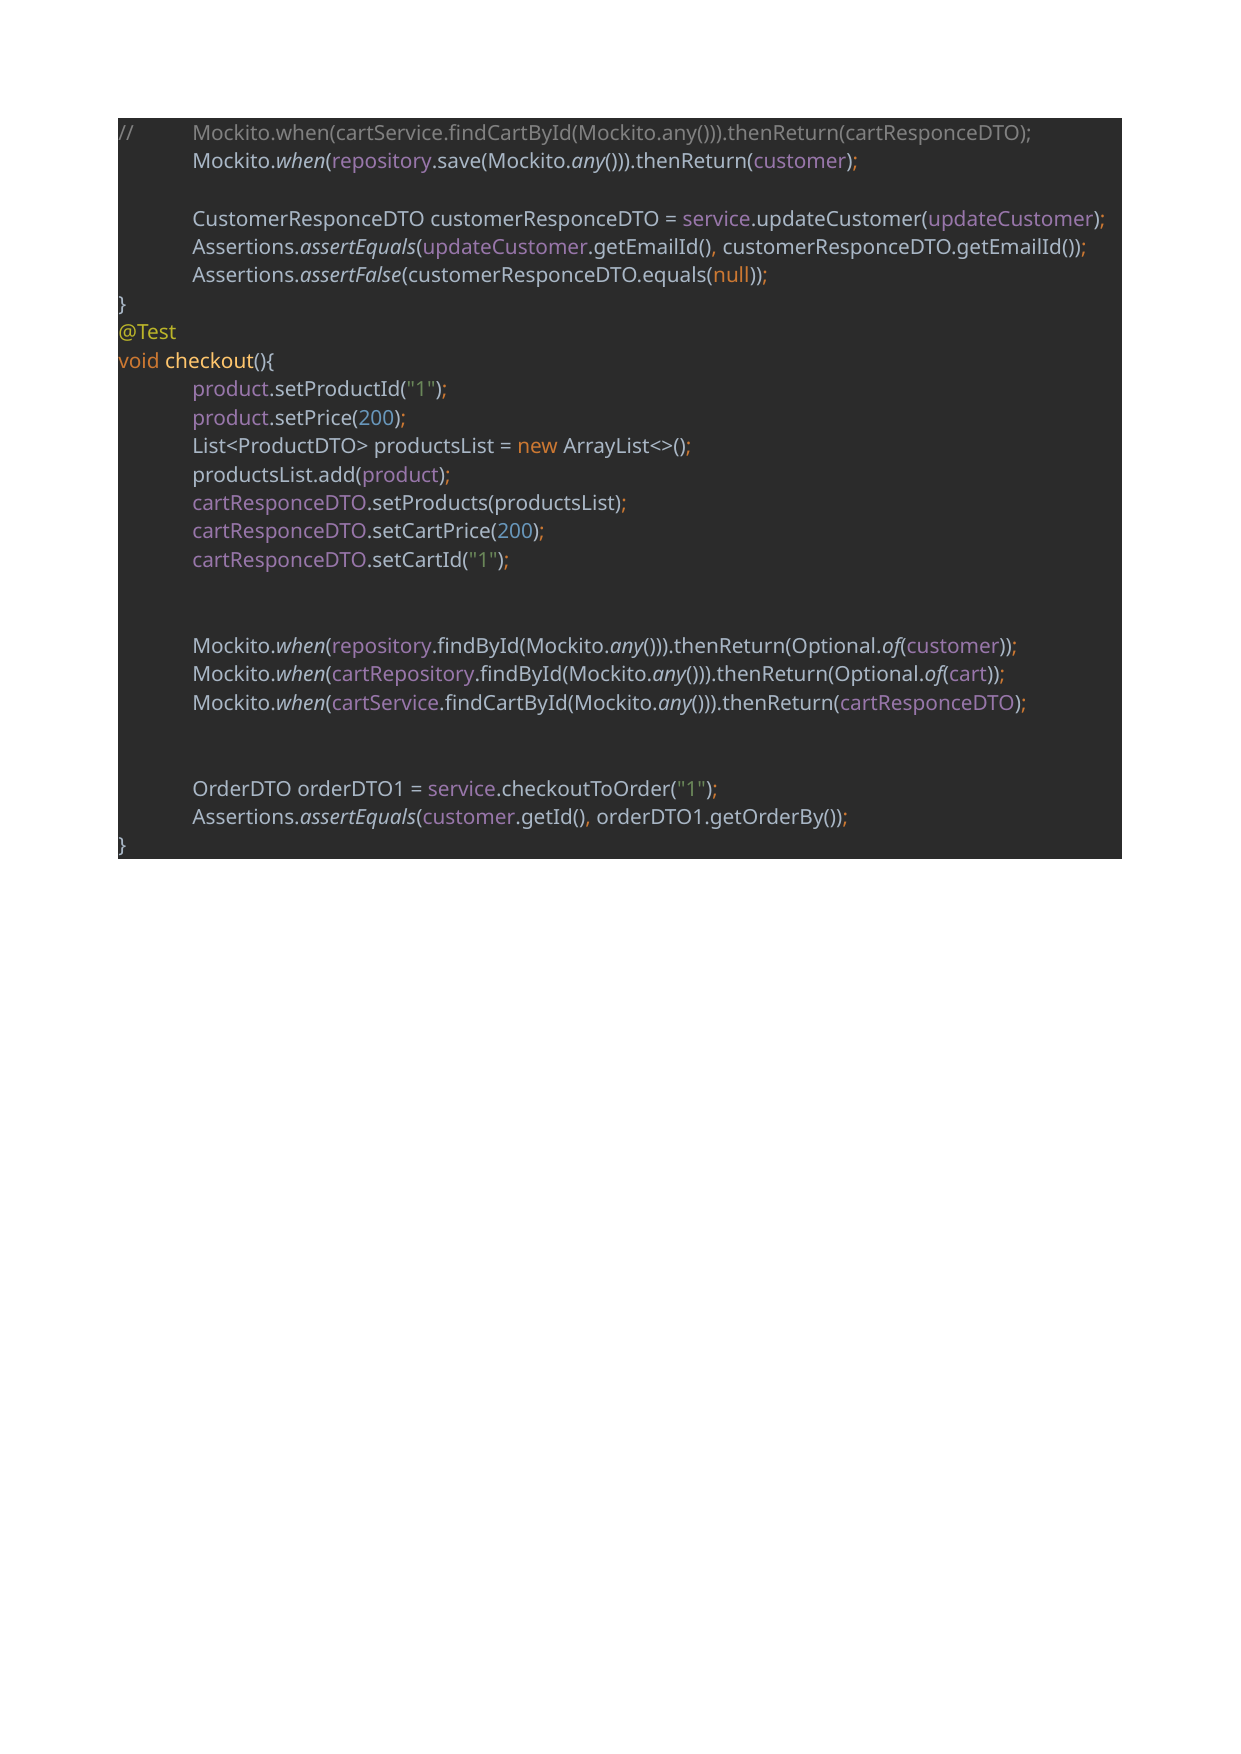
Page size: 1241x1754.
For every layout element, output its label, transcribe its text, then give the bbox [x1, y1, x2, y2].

text @Test void checkout(){ product.setProductId("1"); product.setPrice(200); List<ProductDTO> productsList = new ArrayList<>(); productsList.add(product); cartResponceDTO.setProducts(productsList); cartResponceDTO.setCartPrice(200); cartResponceDTO.setCartId("1"); Mockito.when(repository.findById(Mockito.any())).thenReturn(Optional.of(customer)); Mockito.when(cartRepository.findById(Mockito.any())).thenReturn(Optional.of(cart)); Mockito.when(cartService.findCartById(Mockito.any())).thenReturn(cartResponceDTO); OrderDTO orderDTO1 = service.checkoutToOrder("1"); Assertions.assertEquals(customer.getId(), orderDTO1.getOrderBy()); } [118, 317, 1122, 859]
text // Mockito.when(cartService.findCartById(Mockito.any())).thenReturn(cartResponceDTO); Mockito.when(repository.save(Mockito.any())).thenReturn(customer); CustomerResponceDTO customerResponceDTO = service.updateCustomer(updateCustomer); Assertions.assertEquals(updateCustomer.getEmailId(), customerResponceDTO.getEmailId()); Assertions.assertFalse(customerResponceDTO.equals(null)); } [118, 118, 1122, 317]
